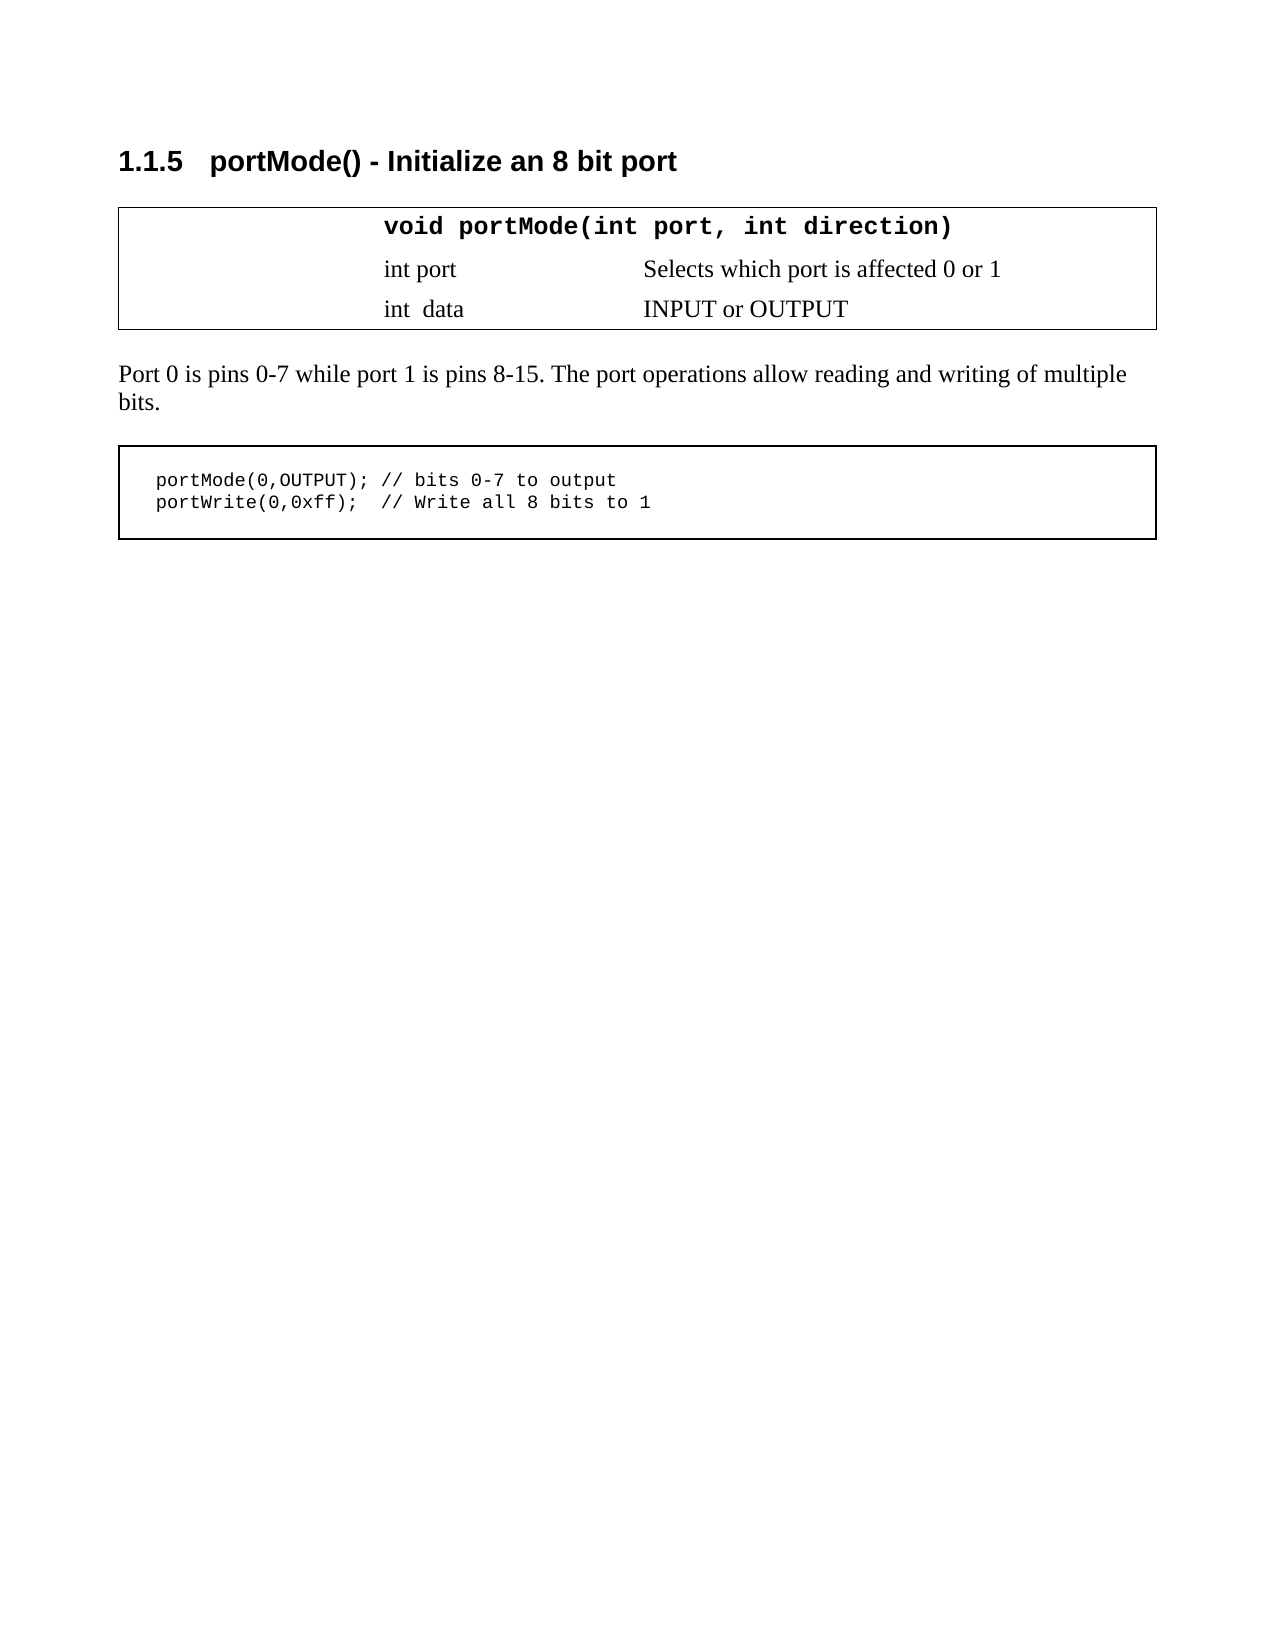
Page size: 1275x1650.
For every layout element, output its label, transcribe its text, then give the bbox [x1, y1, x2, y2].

table_cell INPUT or OUTPUT [638, 289, 1028, 329]
text portWrite(0,0xff); // Write all 8 bits to 1 [120, 487, 1155, 514]
table_cell Selects which port is affected 0 or 1 [638, 249, 1028, 289]
table_cell int port [378, 249, 637, 289]
table_cell [1028, 289, 1156, 329]
table_cell [1028, 249, 1156, 289]
text Port 0 is pins 0-7 while port 1 is pins 8-15. The port operations allow reading and writing of multiple bits. [118, 359, 1157, 416]
table_header void portMode(int port, int direction) [378, 208, 1156, 248]
table_cell [119, 289, 378, 329]
subtitle portMode() - Initialize an 8 bit port [118, 144, 1157, 177]
text portMode(0,OUTPUT); // bits 0-7 to output [120, 466, 1155, 487]
table_header [119, 208, 378, 248]
table_cell int data [378, 289, 637, 329]
table_cell [119, 249, 378, 289]
